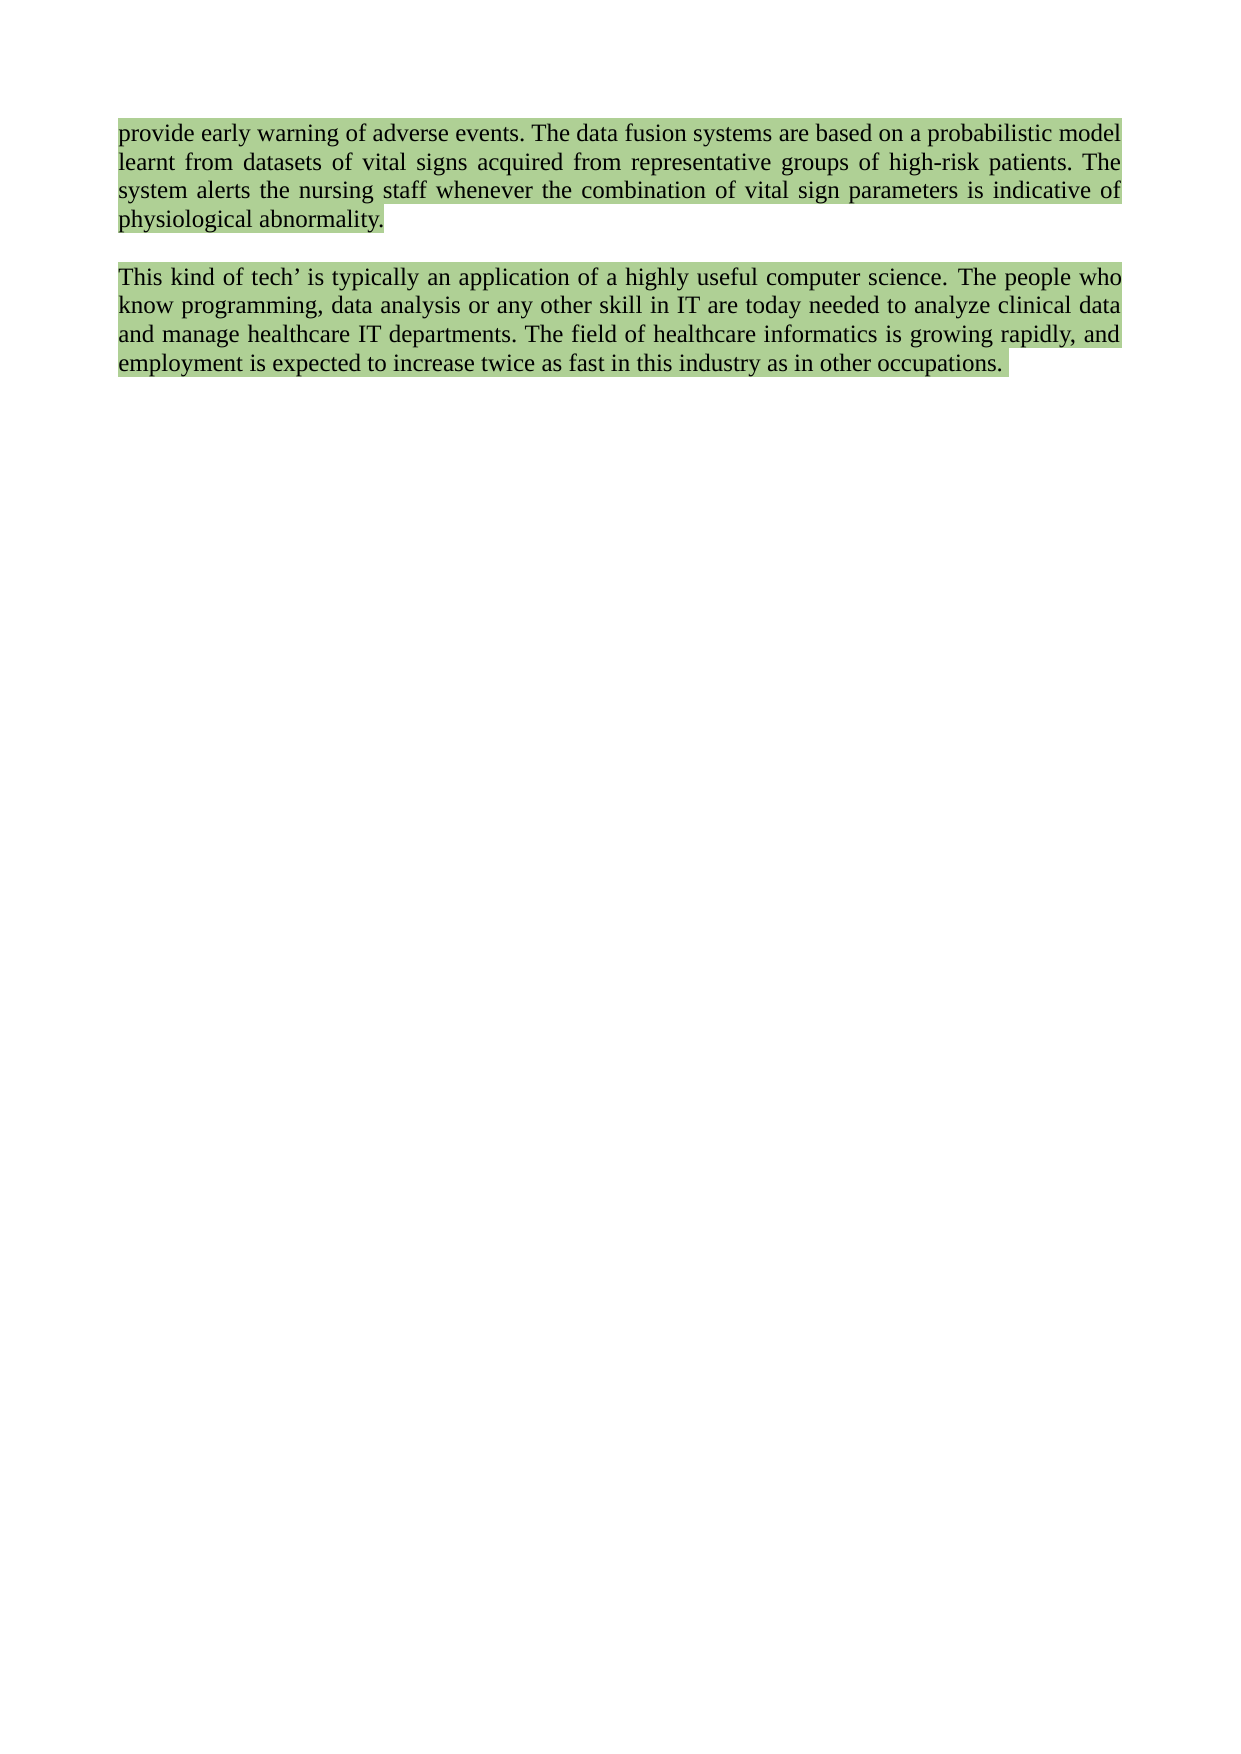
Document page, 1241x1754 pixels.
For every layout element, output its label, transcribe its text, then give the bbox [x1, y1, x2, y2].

text provide early warning of adverse events. The data fusion systems are based on a probabilistic model learnt from datasets of vital signs acquired from representative groups of high-risk patients. The system alerts the nursing staff whenever the combination of vital sign parameters is indicative of physiological abnormality. [118, 118, 1122, 233]
text This kind of tech’ is typically an application of a highly useful computer science. The people who know programming, data analysis or any other skill in IT are today needed to analyze clinical data and manage healthcare IT departments. The field of healthcare informatics is growing rapidly, and employment is expected to increase twice as fast in this industry as in other occupations. [118, 262, 1122, 377]
